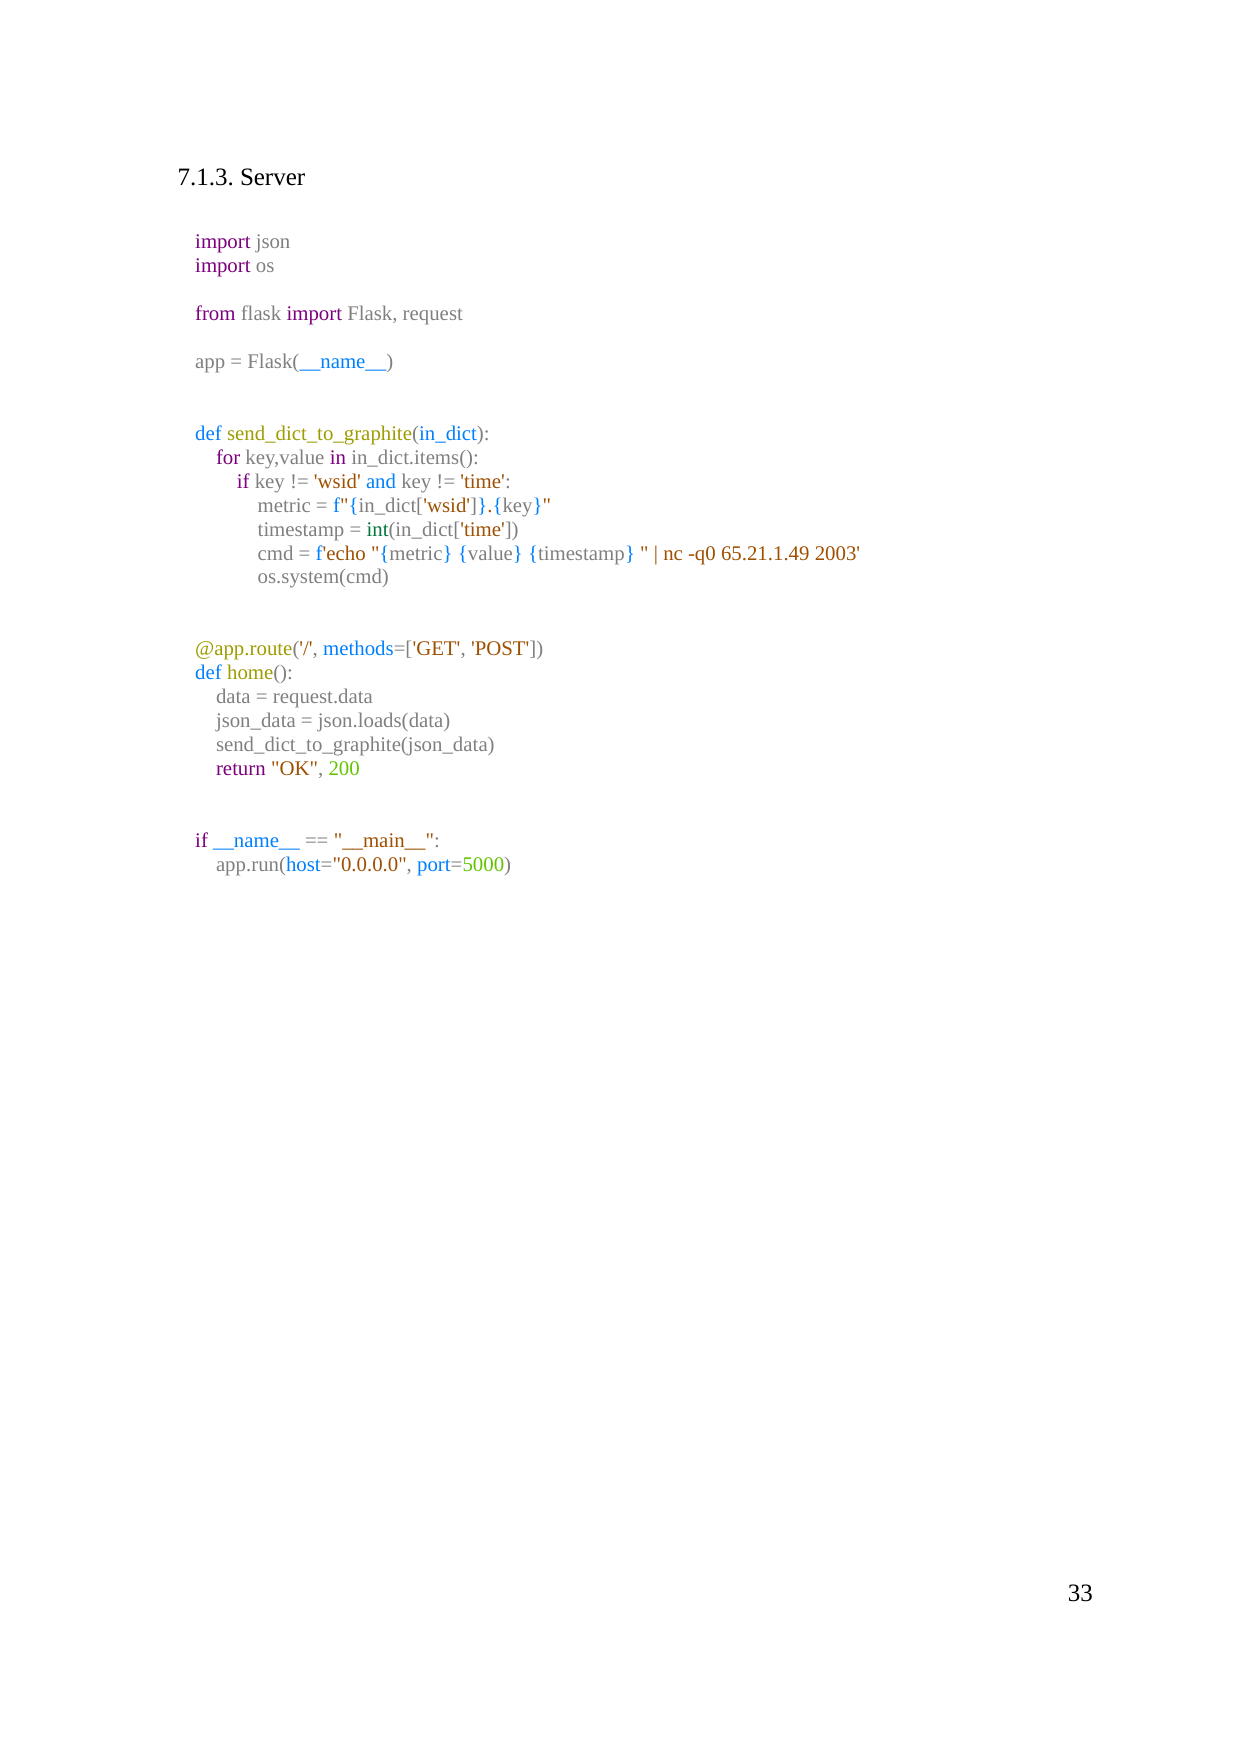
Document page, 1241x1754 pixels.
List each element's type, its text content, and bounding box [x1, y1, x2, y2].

subtitle 7.1.3. Server [177, 162, 1093, 191]
